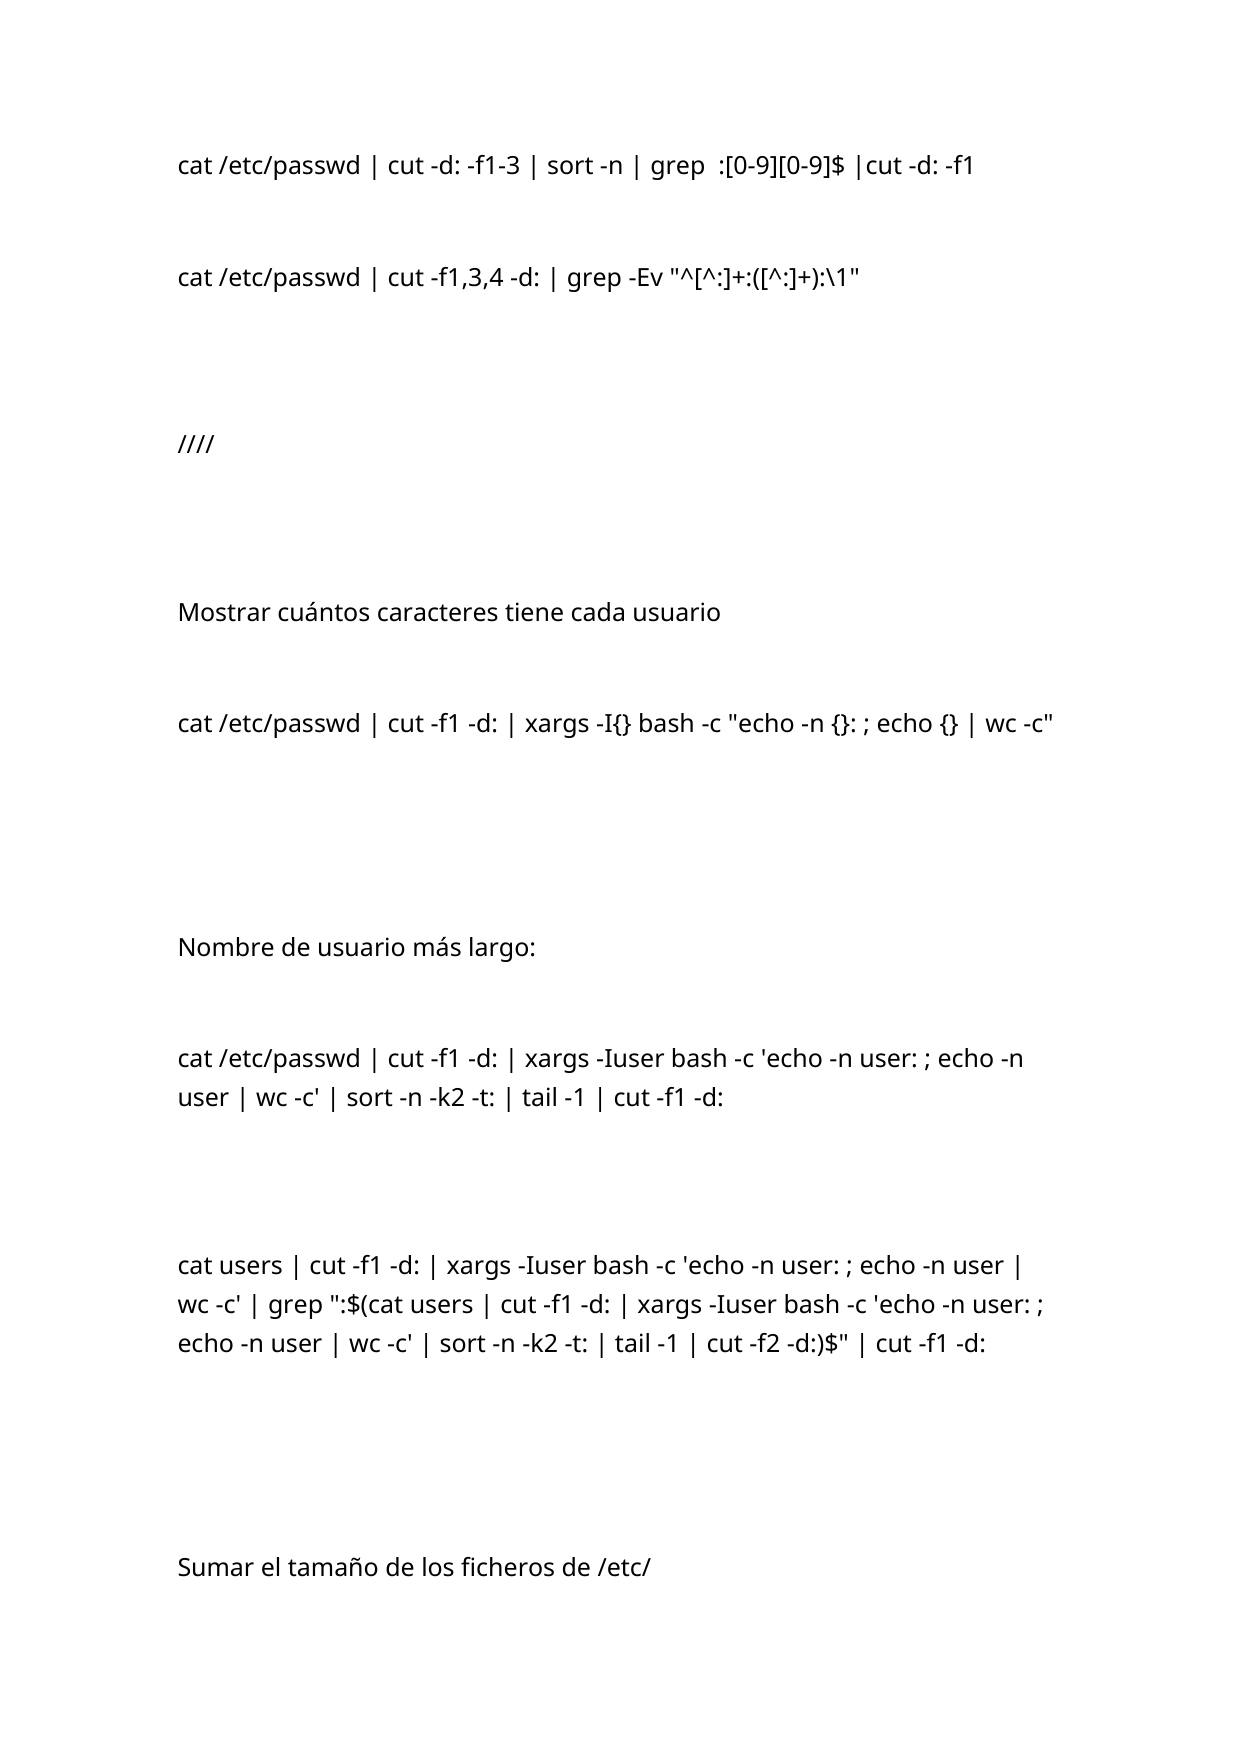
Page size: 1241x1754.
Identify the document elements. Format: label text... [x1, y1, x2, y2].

text cat /etc/passwd | cut -d: -f1-3 | sort -n | grep :[0-9][0-9]$ |cut -d: -f1 [177, 148, 1063, 182]
text Sumar el tamaño de los ficheros de /etc/ [177, 1549, 1063, 1583]
text cat /etc/passwd | cut -f1 -d: | xargs -Iuser bash -c 'echo -n user: ; echo -n user | wc -c' | sort -n -k2 -t: | tail -1 | cut -f1 -d: [177, 1041, 1063, 1114]
text //// [177, 427, 1063, 461]
text cat /etc/passwd | cut -f1,3,4 -d: | grep -Ev "^[^:]+:([^:]+):\1" [177, 259, 1063, 293]
text Nombre de usuario más largo: [177, 929, 1063, 963]
text cat /etc/passwd | cut -f1 -d: | xargs -I{} bash -c "echo -n {}: ; echo {} | wc -c" [177, 706, 1063, 740]
text Mostrar cuántos caracteres tiene cada usuario [177, 594, 1063, 628]
text cat users | cut -f1 -d: | xargs -Iuser bash -c 'echo -n user: ; echo -n user | wc -c' | grep ":$(cat users | cut -f1 -d: | xargs -Iuser bash -c 'echo -n user: ; echo -n user | wc -c' | sort -n -k2 -t: | tail -1 | cut -f2 -d:)$" | cut -f1 -d: [177, 1248, 1063, 1360]
